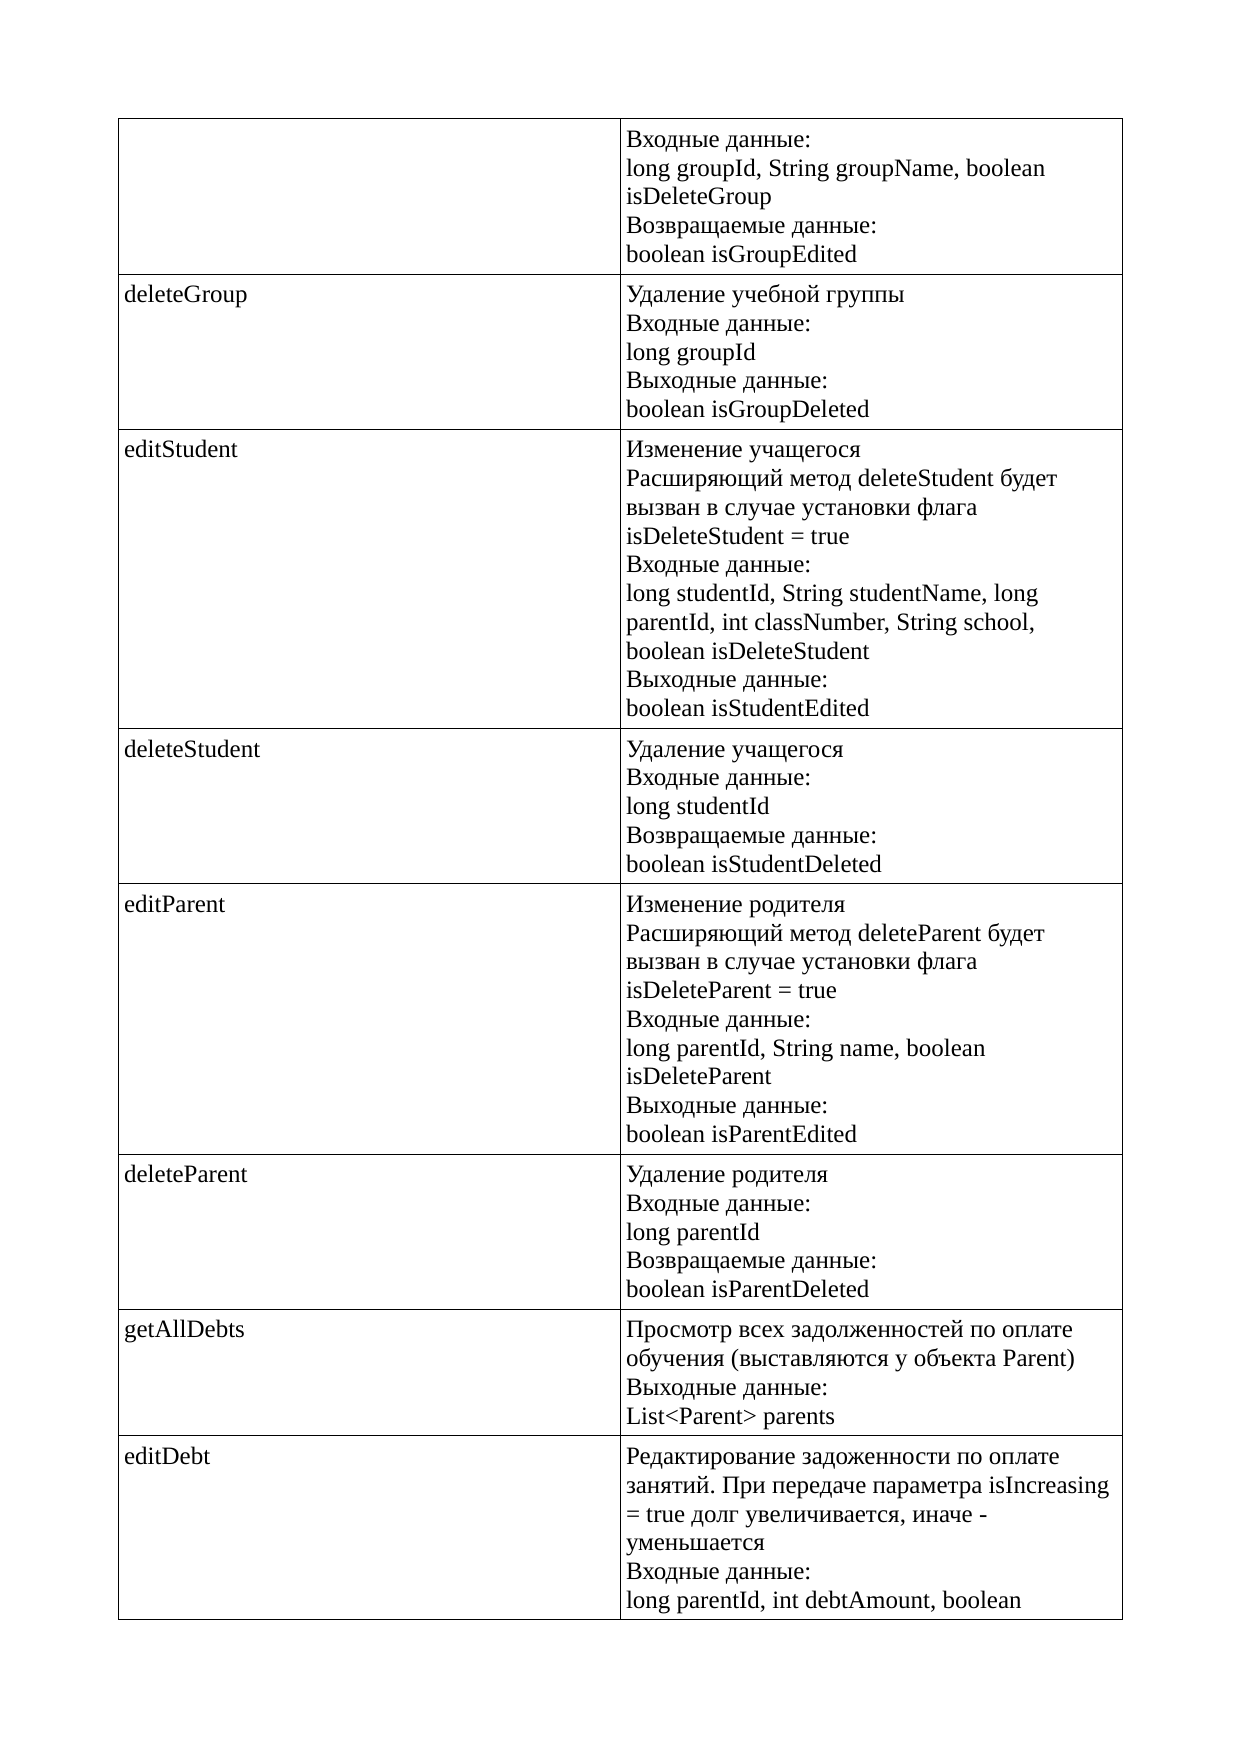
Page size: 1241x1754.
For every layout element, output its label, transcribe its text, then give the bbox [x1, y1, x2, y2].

table_cell Удаление учебной группы Входные данные: long groupId Выходные данные: boolean isGroupDeleted [621, 275, 1122, 429]
table_cell getAllDebts [119, 1310, 620, 1435]
table_cell Редактирование задоженности по оплате занятий. При передаче параметра isIncreasing = true долг увеличивается, иначе - уменьшается Входные данные: long parentId, int debtAmount, boolean [621, 1436, 1122, 1619]
table_cell Изменение родителя Расширяющий метод deleteParent будет вызван в случае установки флага isDeleteParent = true Входные данные: long parentId, String name, boolean isDeleteParent Выходные данные: boolean isParentEdited [621, 884, 1122, 1153]
table_cell editParent [119, 884, 620, 1153]
table_cell editDebt [119, 1436, 620, 1619]
table_cell deleteParent [119, 1155, 620, 1309]
table_cell deleteGroup [119, 275, 620, 429]
table_cell [119, 119, 620, 273]
table_cell Изменение учащегося Расширяющий метод deleteStudent будет вызван в случае установки флага isDeleteStudent = true Входные данные: long studentId, String studentName, long parentId, int classNumber, String school, boolean isDeleteStudent Выходные данные: boolean isStudentEdited [621, 430, 1122, 728]
table_cell Удаление родителя Входные данные: long parentId Возвращаемые данные: boolean isParentDeleted [621, 1155, 1122, 1309]
table_cell Входные данные: long groupId, String groupName, boolean isDeleteGroup Возвращаемые данные: boolean isGroupEdited [621, 119, 1122, 273]
table_cell editStudent [119, 430, 620, 728]
table_cell Удаление учащегося Входные данные: long studentId Возвращаемые данные: boolean isStudentDeleted [621, 729, 1122, 883]
table_cell deleteStudent [119, 729, 620, 883]
table_cell Просмотр всех задолженностей по оплате обучения (выставляются у объекта Parent) Выходные данные: List<Parent> parents [621, 1310, 1122, 1435]
